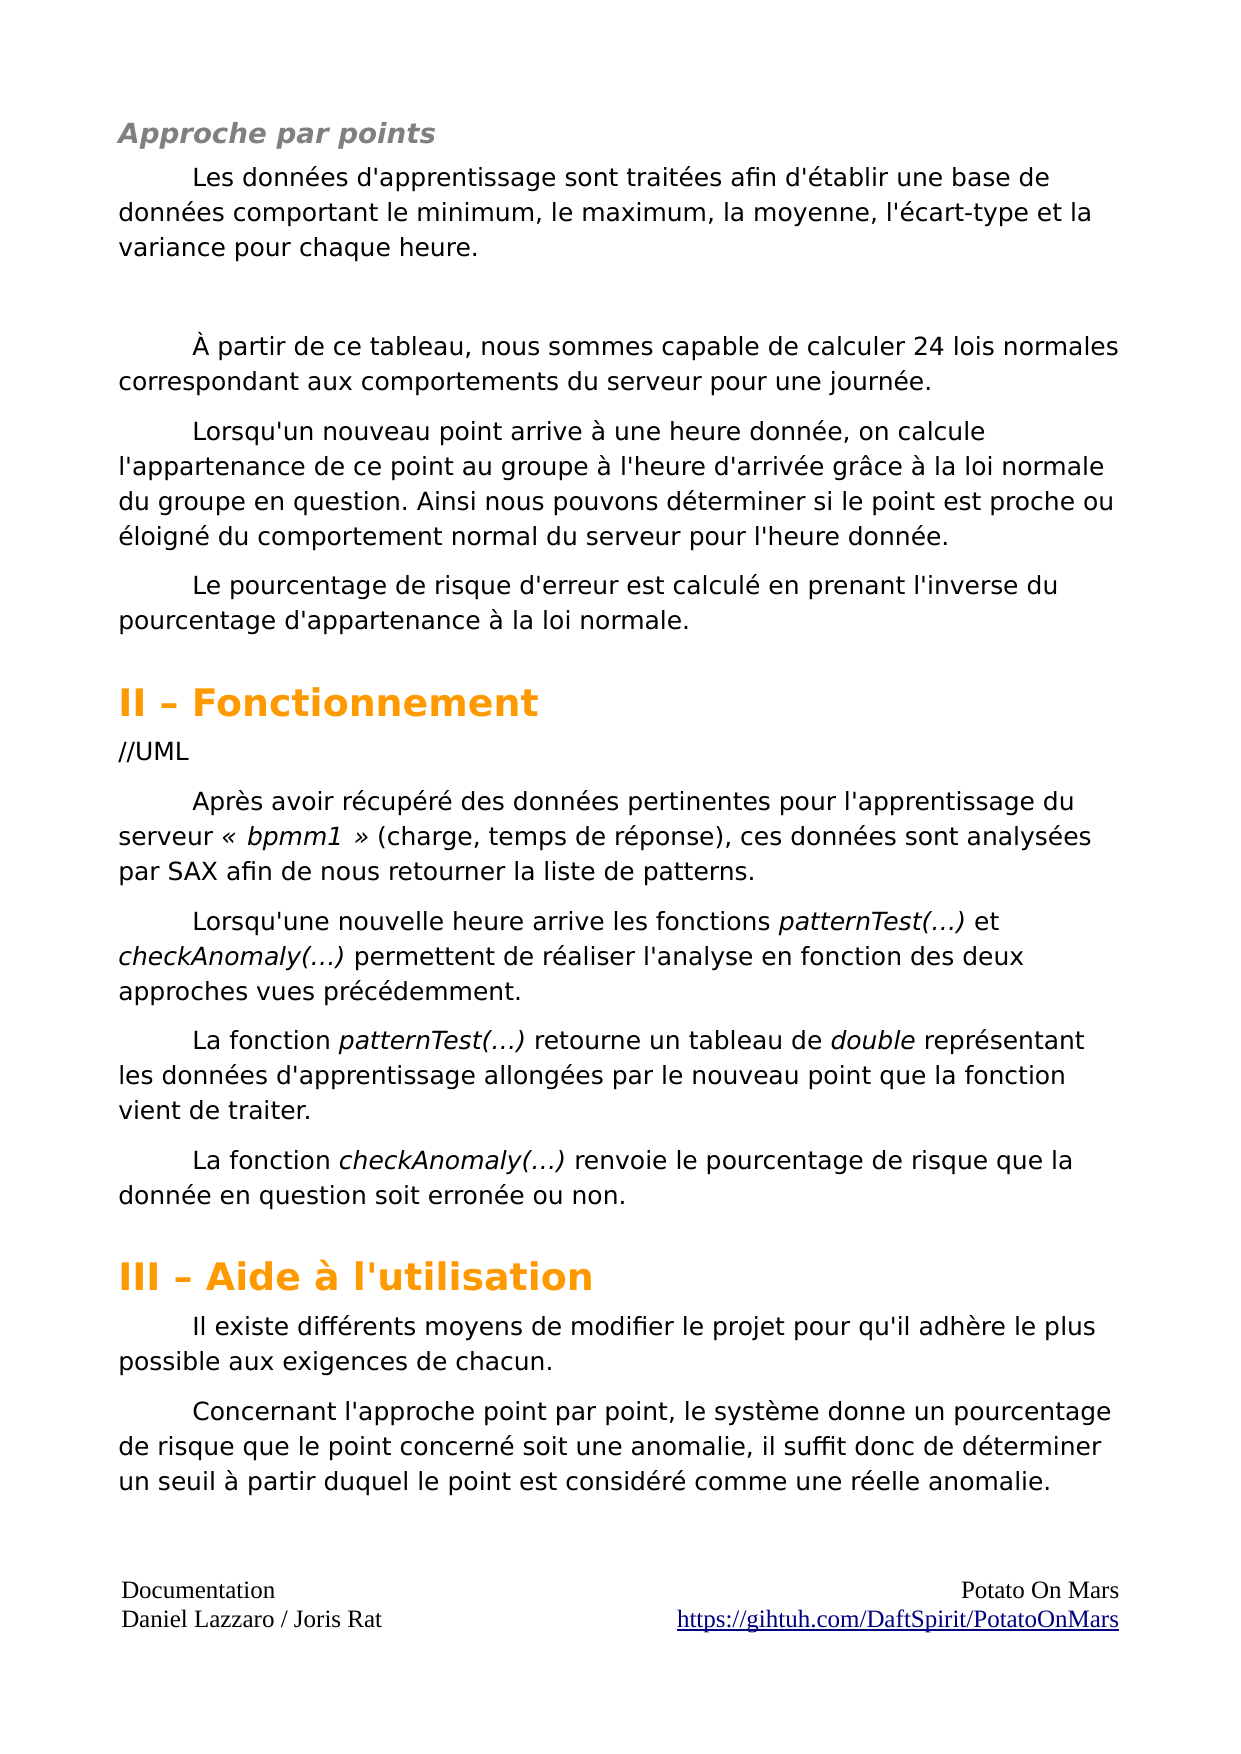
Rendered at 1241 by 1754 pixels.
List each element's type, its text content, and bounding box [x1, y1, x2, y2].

text Concernant l'approche point par point, le système donne un pourcentage de risque que le point concerné soit une anomalie, il suffit donc de déterminer un seuil à partir duquel le point est considéré comme une réelle anomalie. [118, 1397, 1122, 1496]
text La fonction patternTest(…) retourne un tableau de double représentant les données d'apprentissage allongées par le nouveau point que la fonction vient de traiter. [118, 1026, 1122, 1125]
text La fonction checkAnomaly(…) renvoie le pourcentage de risque que la donnée en question soit erronée ou non. [118, 1146, 1122, 1210]
text //UML [118, 737, 1122, 767]
subtitle II – Fonctionnement [118, 681, 1122, 725]
text Lorsqu'une nouvelle heure arrive les fonctions patternTest(…) et checkAnomaly(…) permettent de réaliser l'analyse en fonction des deux approches vues précédemment. [118, 907, 1122, 1006]
text Il existe différents moyens de modifier le projet pour qu'il adhère le plus possible aux exigences de chacun. [118, 1312, 1122, 1376]
text Le pourcentage de risque d'erreur est calculé en prenant l'inverse du pourcentage d'appartenance à la loi normale. [118, 571, 1122, 635]
text Après avoir récupéré des données pertinentes pour l'apprentissage du serveur « bpmm1 » (charge, temps de réponse), ces données sont analysées par SAX afin de nous retourner la liste de patterns. [118, 787, 1122, 886]
subtitle Approche par points [118, 118, 1122, 150]
text Les données d'apprentissage sont traitées afin d'établir une base de données comportant le minimum, le maximum, la moyenne, l'écart-type et la variance pour chaque heure. [118, 163, 1122, 262]
text À partir de ce tableau, nous sommes capable de calculer 24 lois normales correspondant aux comportements du serveur pour une journée. [118, 332, 1122, 396]
subtitle III – Aide à l'utilisation [118, 1255, 1122, 1299]
text Lorsqu'un nouveau point arrive à une heure donnée, on calcule l'appartenance de ce point au groupe à l'heure d'arrivée grâce à la loi normale du groupe en question. Ainsi nous pouvons déterminer si le point est proche ou éloigné du comportement normal du serveur pour l'heure donnée. [118, 417, 1122, 551]
